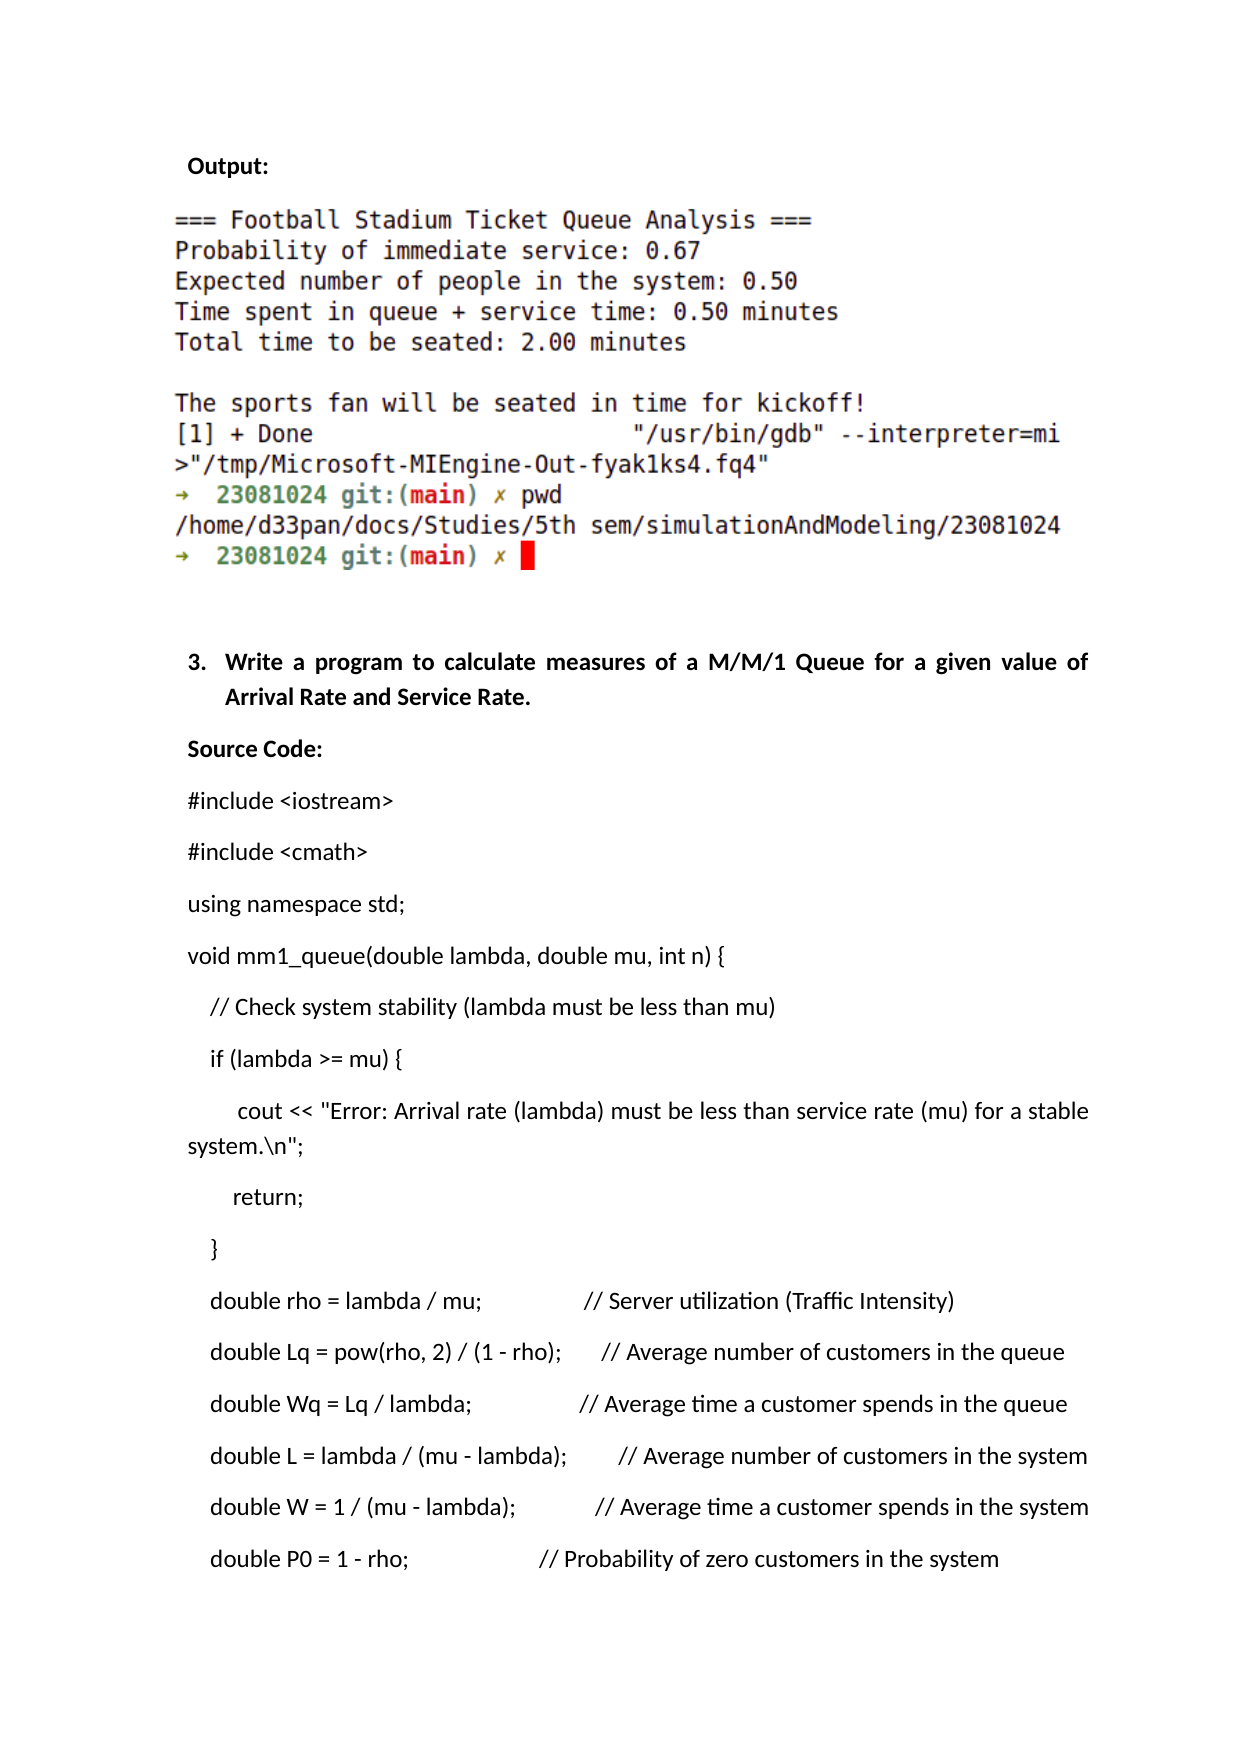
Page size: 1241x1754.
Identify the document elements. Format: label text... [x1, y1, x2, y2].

text cout << "Error: Arrival rate (lambda) must be less than service rate (mu) for a stable system.\n"; [187, 1095, 1090, 1160]
text return; [187, 1182, 1090, 1212]
text double L = lambda / (mu - lambda); // Average number of customers in the system [187, 1440, 1090, 1470]
text if (lambda >= mu) { [187, 1043, 1090, 1074]
picture [168, 201, 1072, 570]
text double Lq = pow(rho, 2) / (1 - rho); // Average number of customers in the queue [187, 1337, 1090, 1367]
text double W = 1 / (mu - lambda); // Average time a customer spends in the system [187, 1492, 1090, 1522]
text void mm1_queue(double lambda, double mu, int n) { [187, 940, 1090, 970]
text double rho = lambda / mu; // Server utilization (Traffic Intensity) [187, 1285, 1090, 1315]
text // Check system stability (lambda must be less than mu) [187, 992, 1090, 1022]
text } [187, 1233, 1090, 1264]
text using namespace std; [187, 888, 1090, 919]
text #include <iostream> [187, 785, 1090, 815]
text Source Code: [187, 733, 1090, 764]
list Write a program to calculate measures of a M/M/1 Queue for a given value of Arrival Rate and Service Rate. [187, 647, 1090, 712]
text double P0 = 1 - rho; // Probability of zero customers in the system [187, 1543, 1090, 1574]
text #include <cmath> [187, 837, 1090, 867]
text Output: [187, 150, 1090, 181]
text double Wq = Lq / lambda; // Average time a customer spends in the queue [187, 1388, 1090, 1419]
